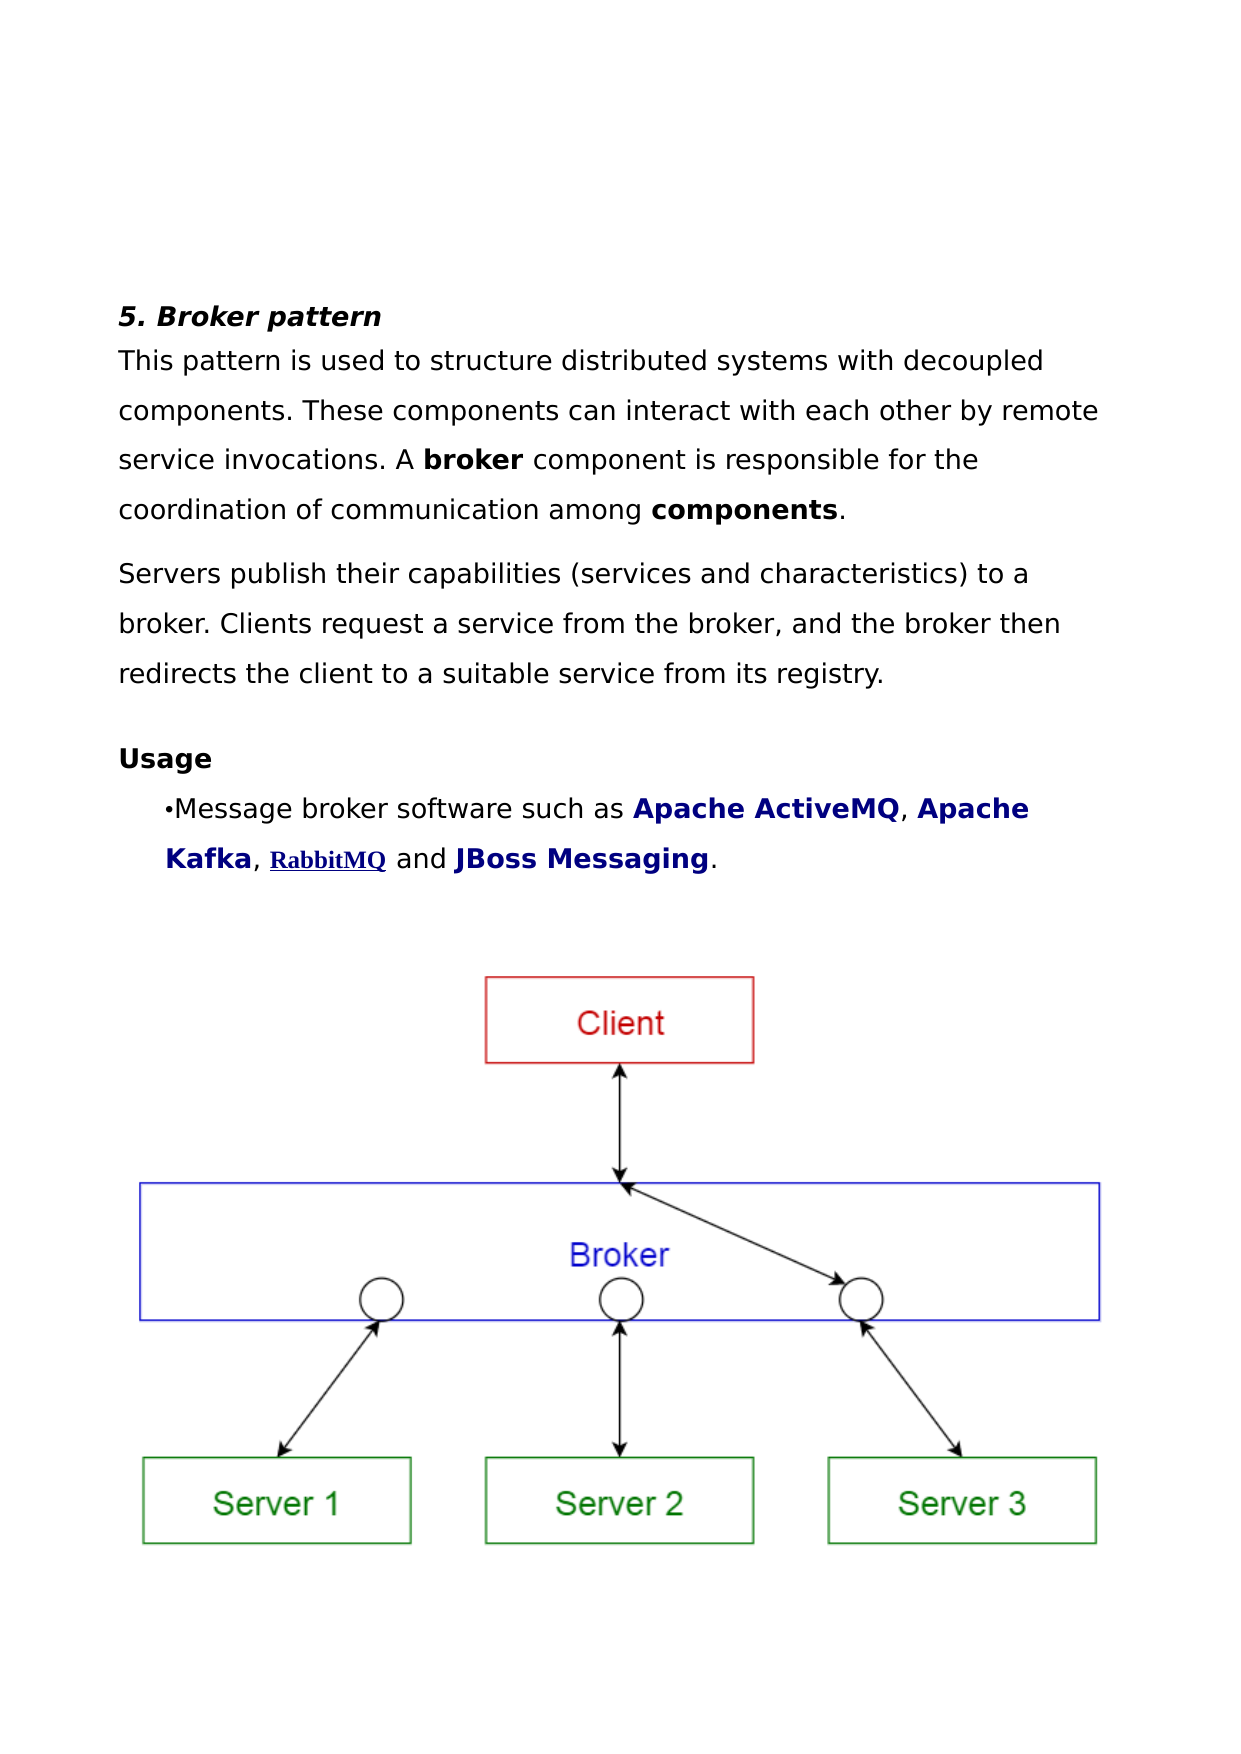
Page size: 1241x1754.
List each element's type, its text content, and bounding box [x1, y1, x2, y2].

picture [118, 956, 1123, 1567]
subtitle Usage [118, 743, 1122, 775]
subtitle 5. Broker pattern [118, 301, 1122, 332]
list Message broker software such as Apache ActiveMQ, Apache Kafka, RabbitMQ and JBoss Messaging. [165, 793, 1122, 874]
text Servers publish their capabilities (services and characteristics) to a broker. Clients request a service from the broker, and the broker then redirects the client to a suitable service from its registry. [118, 559, 1122, 690]
text This pattern is used to structure distributed systems with decoupled components. These components can interact with each other by remote service invocations. A broker component is responsible for the coordination of communication among components. [118, 345, 1122, 526]
